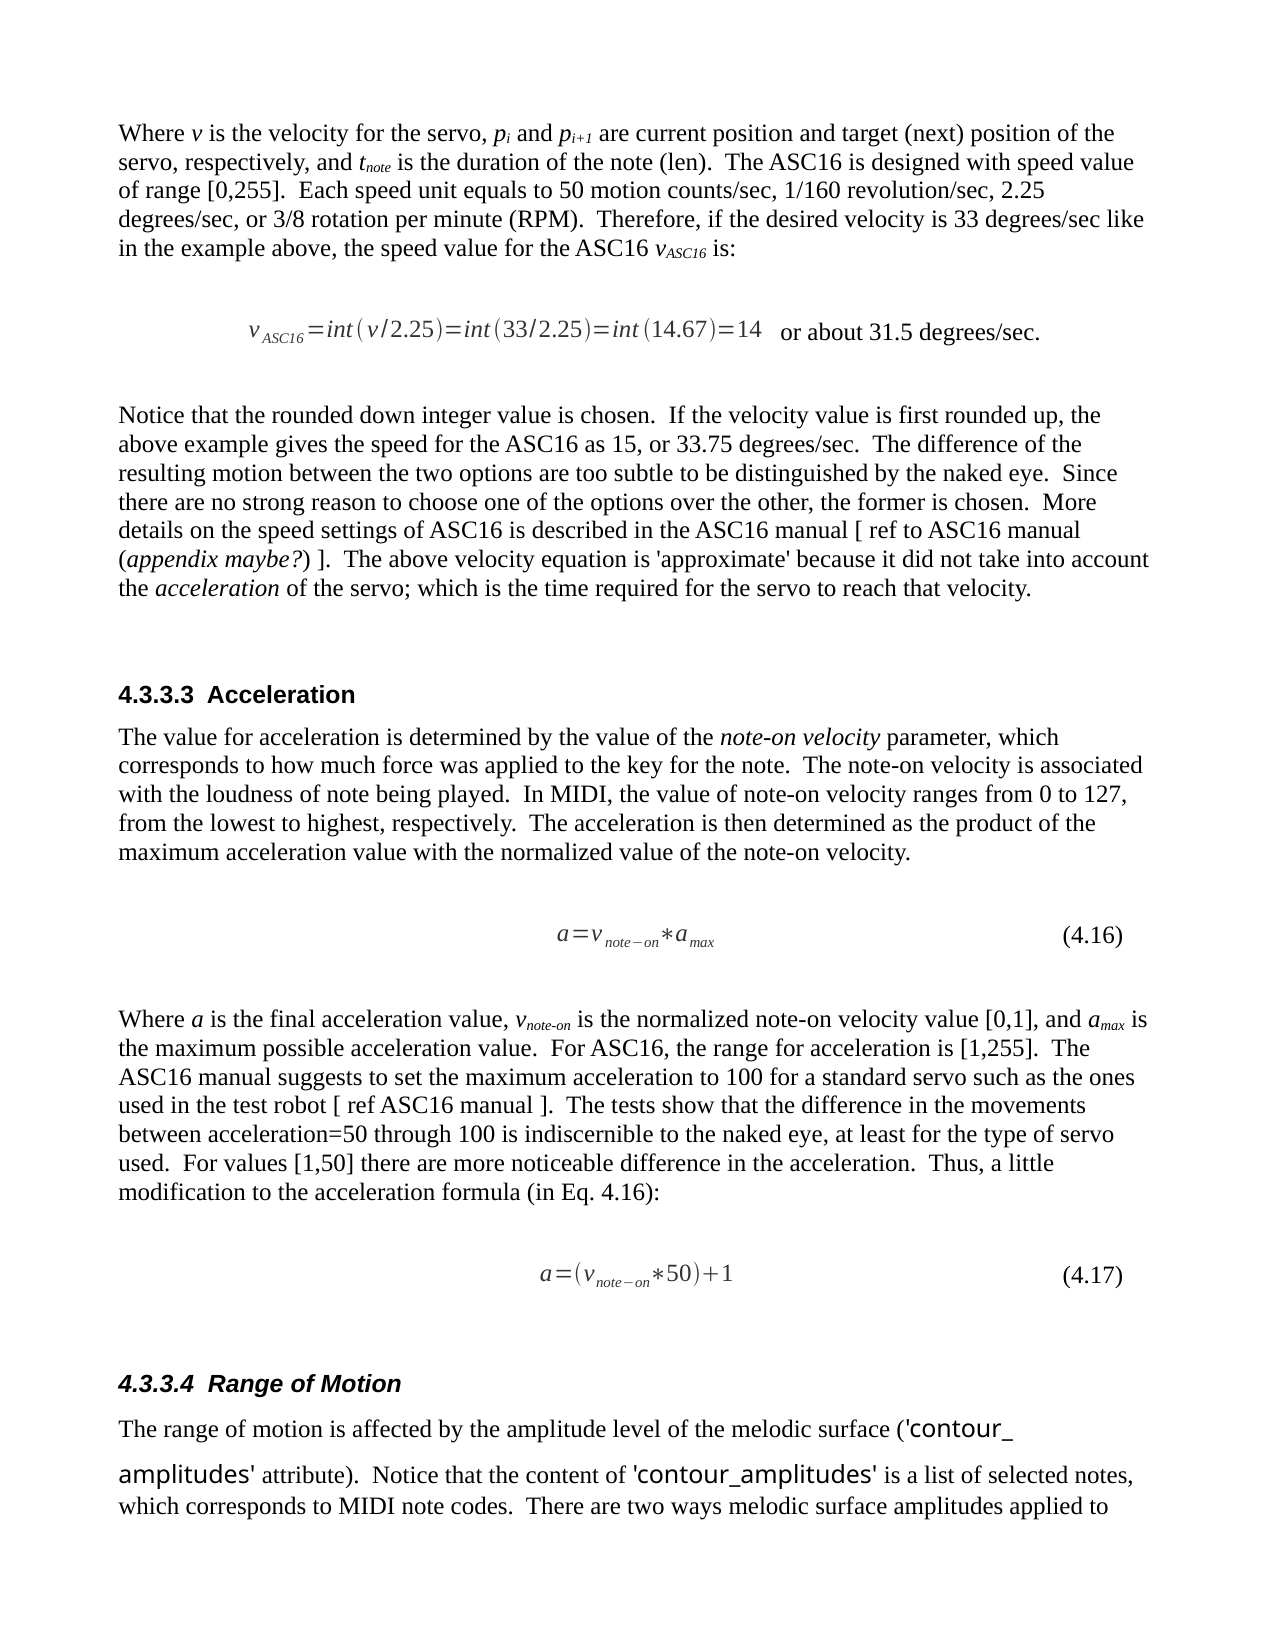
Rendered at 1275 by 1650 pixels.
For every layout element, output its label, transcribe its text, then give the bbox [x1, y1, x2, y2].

text (4.17) [118, 1259, 1157, 1291]
text (4.16) [118, 919, 1157, 951]
text The range of motion is affected by the amplitude level of the melodic surface ('contour_ [118, 1410, 1157, 1444]
text amplitudes' attribute). Notice that the content of 'contour_amplitudes' is a list of selected notes, which corresponds to MIDI note codes. There are two ways melodic surface amplitudes applied to [118, 1457, 1157, 1520]
subtitle 4.3.3.4 Range of Motion [118, 1369, 1157, 1398]
text The value for acceleration is determined by the value of the note-on velocity parameter, which corresponds to how much force was applied to the key for the note. The note-on velocity is associated with the loudness of note being played. In MIDI, the value of note-on velocity ranges from 0 to 127, from the lowest to highest, respectively. The acceleration is then determined as the product of the maximum acceleration value with the normalized value of the note-on velocity. [118, 722, 1157, 865]
text Where v is the velocity for the servo, pi and pi+1 are current position and target (next) position of the servo, respectively, and tnote is the duration of the note (len). The ASC16 is designed with speed value of range [0,255]. Each speed unit equals to 50 motion counts/sec, 1/160 revolution/sec, 2.25 degrees/sec, or 3/8 rotation per minute (RPM). Therefore, if the desired velocity is 33 degrees/sec like in the example above, the speed value for the ASC16 vASC16 is: [118, 118, 1157, 262]
text Notice that the rounded down integer value is chosen. If the velocity value is first rounded up, the above example gives the speed for the ASC16 as 15, or 33.75 degrees/sec. The difference of the resulting motion between the two options are too subtle to be distinguished by the naked eye. Since there are no strong reason to choose one of the options over the other, the former is chosen. More details on the speed settings of ASC16 is described in the ASC16 manual [ ref to ASC16 manual (appendix maybe?) ]. The above velocity equation is 'approximate' because it did not take into account the acceleration of the servo; which is the time required for the servo to reach that velocity. [118, 401, 1157, 602]
text or about 31.5 degrees/sec. [118, 316, 1157, 347]
text Where a is the final acceleration value, vnote-on is the normalized note-on velocity value [0,1], and amax is the maximum possible acceleration value. For ASC16, the range for acceleration is [1,255]. The ASC16 manual suggests to set the maximum acceleration to 100 for a standard servo such as the ones used in the test robot [ ref ASC16 manual ]. The tests show that the difference in the movements between acceleration=50 through 100 is indiscernible to the naked eye, at least for the type of servo used. For values [1,50] there are more noticeable difference in the acceleration. Thus, a little modification to the acceleration formula (in Eq. 4.16): [118, 1004, 1157, 1206]
subtitle 4.3.3.3 Acceleration [118, 681, 1157, 709]
